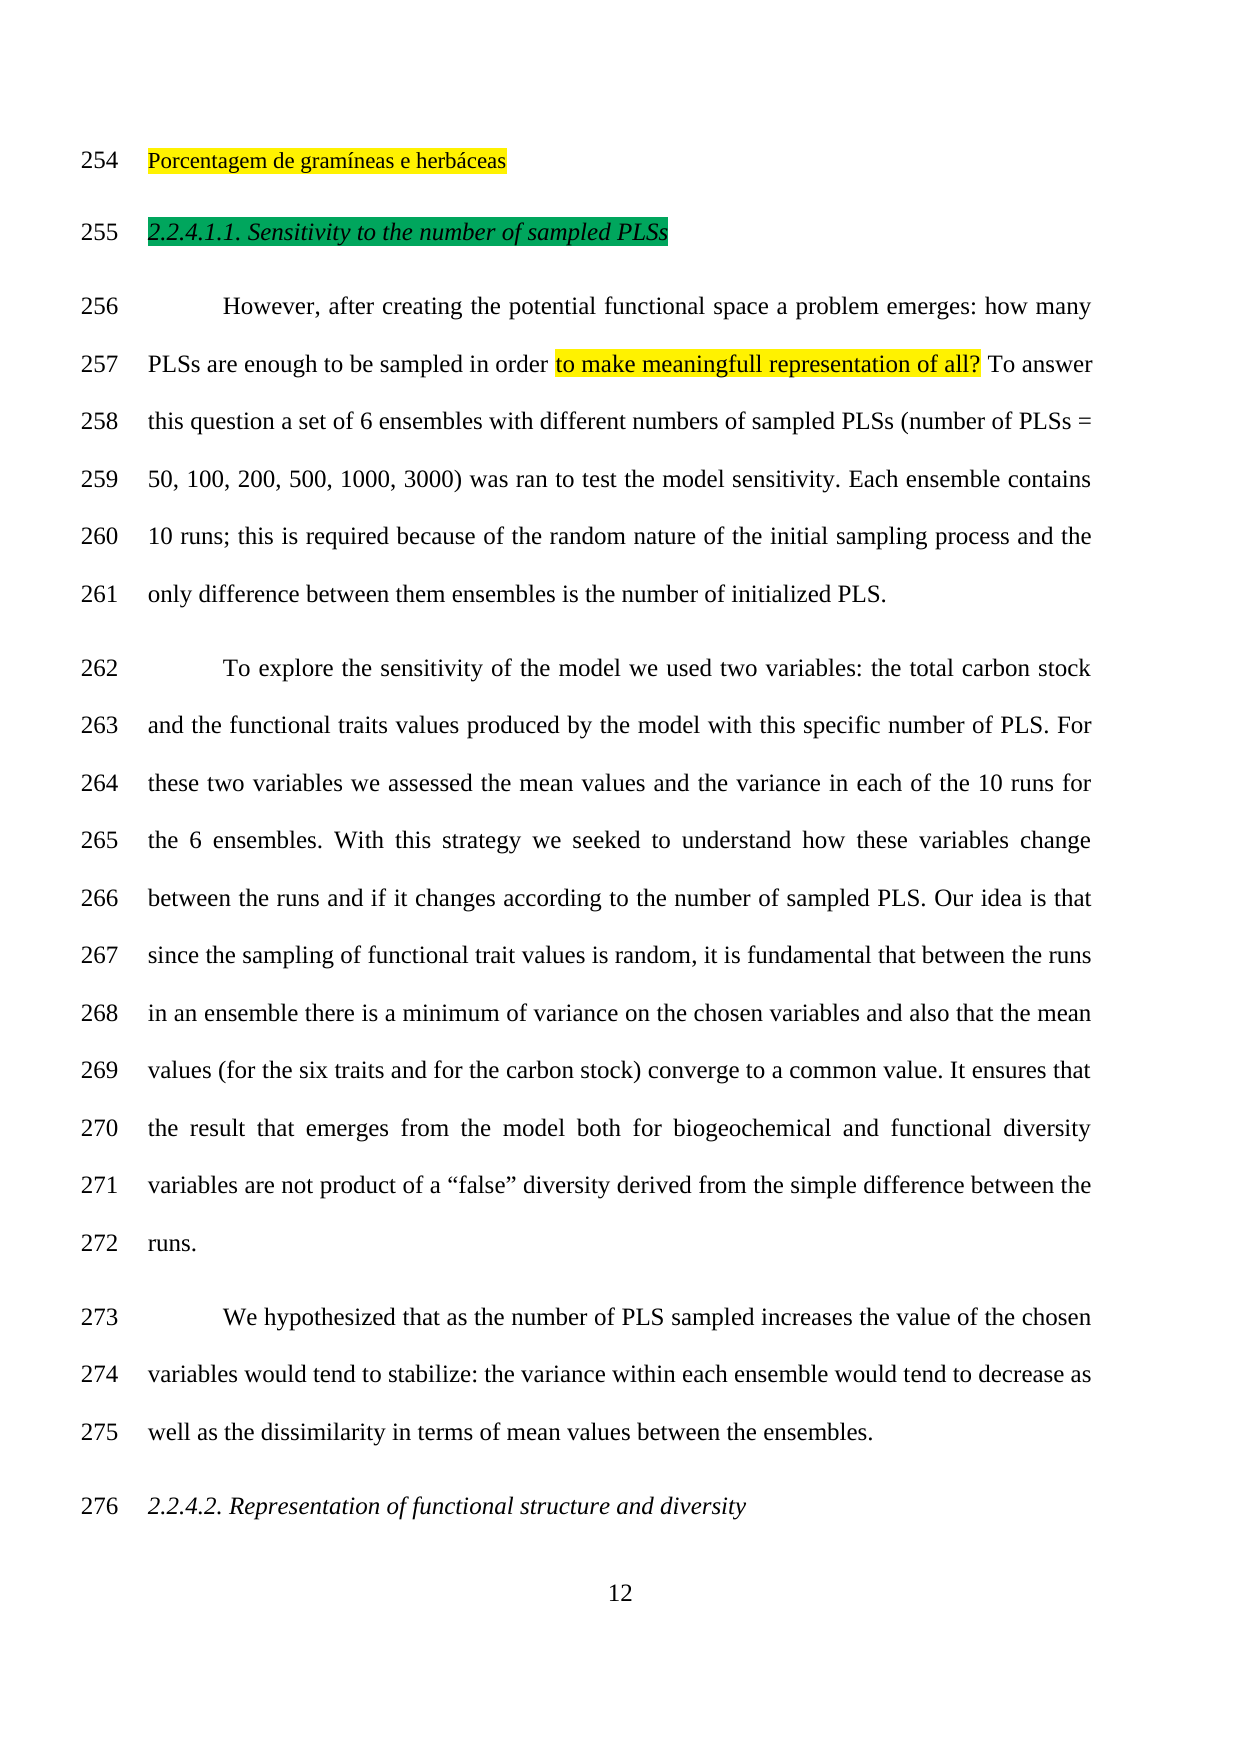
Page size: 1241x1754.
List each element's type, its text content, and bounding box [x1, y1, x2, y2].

text 2.2.4.1.1. Sensitivity to the number of sampled PLSs [148, 217, 1093, 246]
text Porcentagem de gramíneas e herbáceas [148, 148, 1093, 174]
text We hypothesized that as the number of PLS sampled increases the value of the chosen variables would tend to stabilize: the variance within each ensemble would tend to decrease as well as the dissimilarity in terms of mean values between the ensembles. [148, 1302, 1093, 1446]
text To explore the sensitivity of the model we used two variables: the total carbon stock and the functional traits values produced by the model with this specific number of PLS. For these two variables we assessed the mean values and the variance in each of the 10 runs for the 6 ensembles. With this strategy we seeked to understand how these variables change between the runs and if it changes according to the number of sampled PLS. Our idea is that since the sampling of functional trait values is random, it is fundamental that between the runs in an ensemble there is a minimum of variance on the chosen variables and also that the mean values (for the six traits and for the carbon stock) converge to a common value. It ensures that the result that emerges from the model both for biogeochemical and functional diversity variables are not product of a “false” diversity derived from the simple difference between the runs. [148, 653, 1093, 1257]
text However, after creating the potential functional space a problem emerges: how many PLSs are enough to be sampled in order to make meaningfull representation of all? To answer this question a set of 6 ensembles with different numbers of sampled PLSs (number of PLSs = 50, 100, 200, 500, 1000, 3000) was ran to test the model sensitivity. Each ensemble contains 10 runs; this is required because of the random nature of the initial sampling process and the only difference between them ensembles is the number of initialized PLS. [148, 291, 1093, 607]
text 2.2.4.2. Representation of functional structure and diversity [148, 1491, 1093, 1520]
